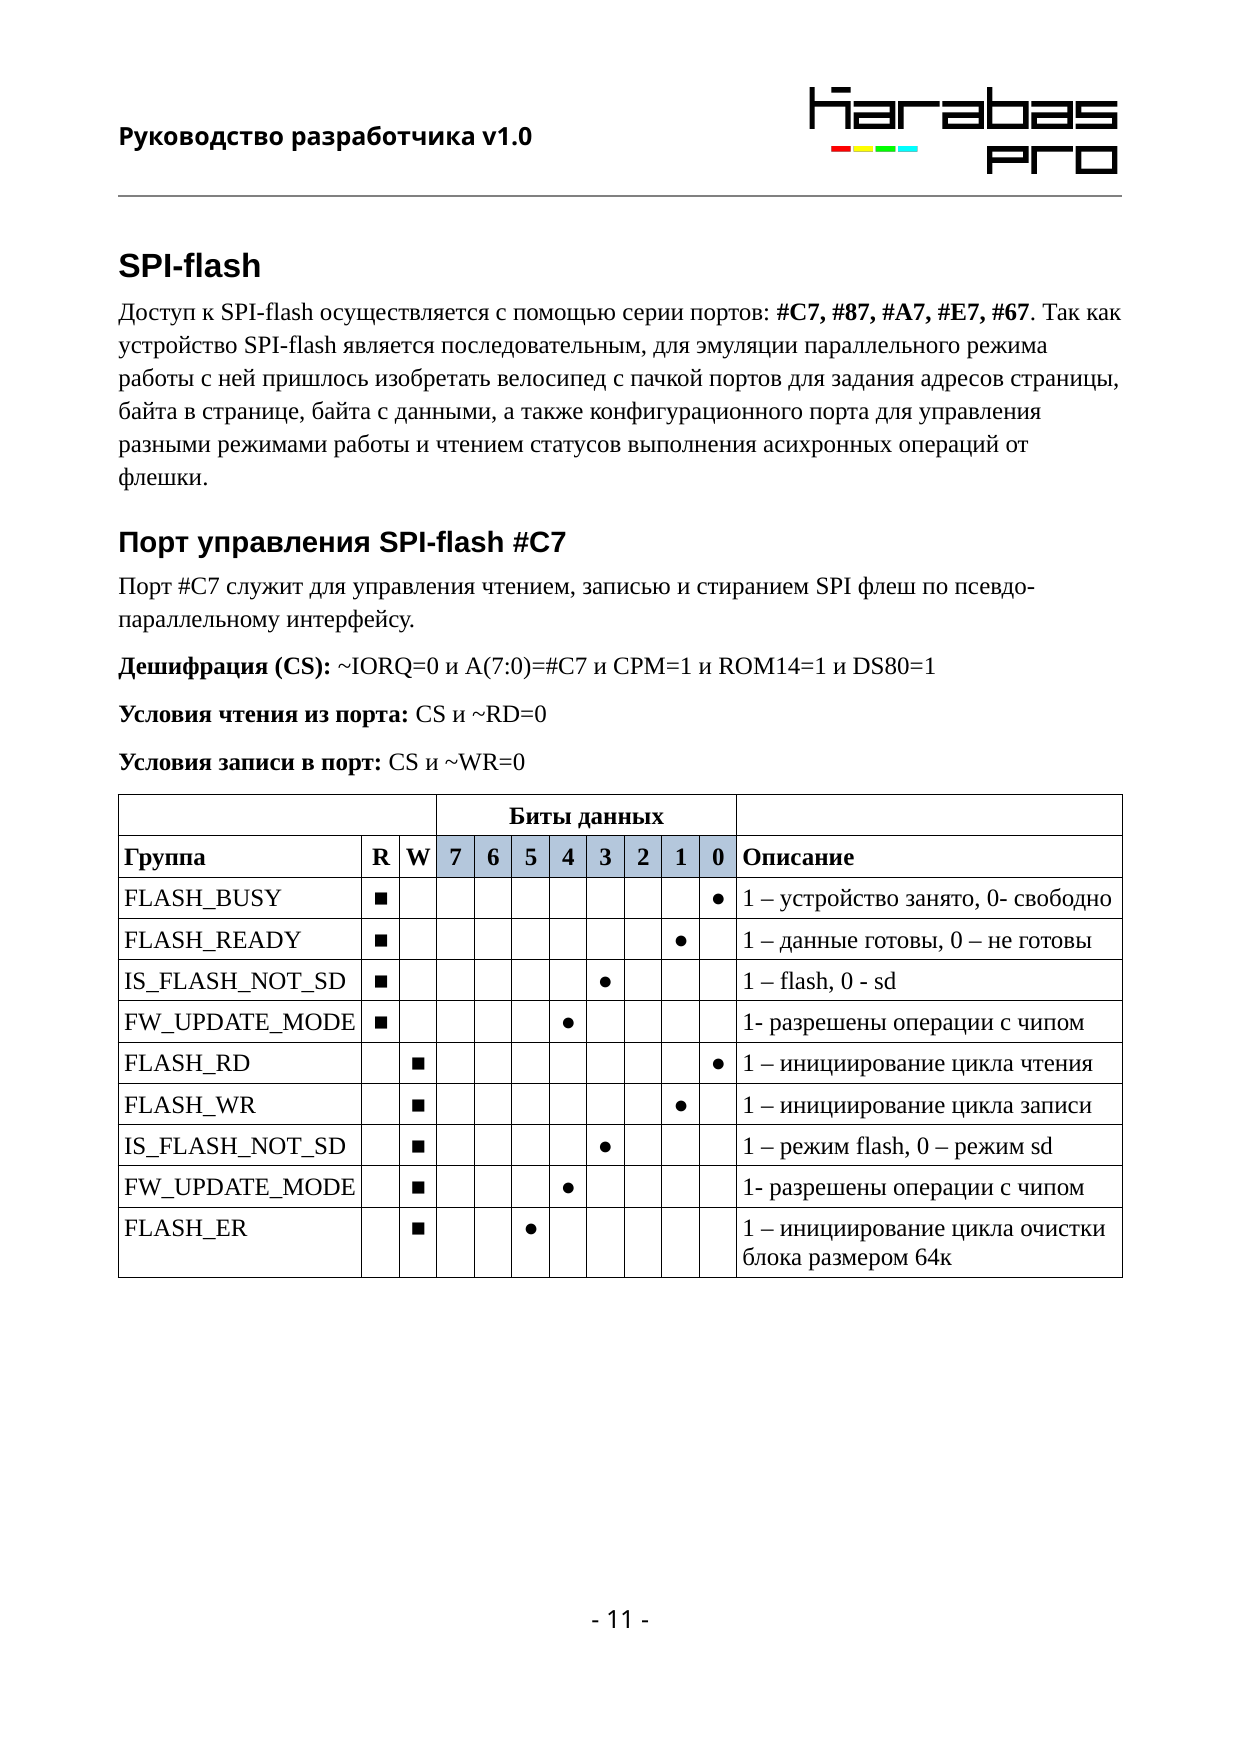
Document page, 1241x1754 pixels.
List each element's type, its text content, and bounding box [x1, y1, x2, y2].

table_cell FLASH_RD [119, 1043, 361, 1083]
table_cell [625, 960, 661, 1000]
table_cell [625, 1001, 661, 1042]
text Условия записи в порт: CS и ~WR=0 [118, 747, 1122, 775]
table_cell ● [662, 1084, 699, 1124]
table_cell [437, 919, 474, 959]
table_cell [400, 878, 436, 918]
table_cell [400, 960, 436, 1000]
table_cell [587, 919, 624, 959]
table_cell [625, 1125, 661, 1165]
table_cell 0 [700, 836, 736, 877]
table_cell [625, 1084, 661, 1124]
table_cell ● [550, 1166, 586, 1207]
table_cell [662, 1166, 699, 1207]
table_cell [475, 919, 511, 959]
text Доступ к SPI-flash осуществляется с помощью серии портов: #C7, #87, #A7, #E7, #67. Так как устройство SPI-flash является последовательным, для эмуляции параллельного режима работы с ней пришлось изобретать велосипед с пачкой портов для задания адресов страницы, байта в странице, байта с данными, а также конфигурационного порта для управления разными режимами работы и чтением статусов выполнения асихронных операций от флешки. [118, 297, 1122, 491]
table_cell [475, 1208, 511, 1277]
table_cell [550, 1208, 586, 1277]
table_cell [437, 1125, 474, 1165]
table_cell [437, 1043, 474, 1083]
table_cell IS_FLASH_NOT_SD [119, 960, 361, 1000]
table_cell [625, 1166, 661, 1207]
table_cell ■ [362, 878, 399, 918]
table_cell [662, 960, 699, 1000]
table_cell [662, 1208, 699, 1277]
table_cell [587, 1001, 624, 1042]
table_cell [625, 1043, 661, 1083]
table_cell FLASH_READY [119, 919, 361, 959]
table_cell [700, 1001, 736, 1042]
table_cell ■ [400, 1208, 436, 1277]
table_cell FLASH_BUSY [119, 878, 361, 918]
picture [809, 84, 1120, 174]
table_cell [437, 1084, 474, 1124]
table_cell [587, 1166, 624, 1207]
text Условия чтения из порта: CS и ~RD=0 [118, 699, 1122, 728]
table_cell [362, 1166, 399, 1207]
table_cell [475, 1043, 511, 1083]
table_cell 1 – flash, 0 - sd [737, 960, 1122, 1000]
table_cell 3 [587, 836, 624, 877]
table_cell FW_UPDATE_MODE [119, 1166, 361, 1207]
table_cell [437, 878, 474, 918]
table_cell [512, 960, 549, 1000]
table_cell 2 [625, 836, 661, 877]
table_cell [550, 878, 586, 918]
table_cell [662, 1043, 699, 1083]
table_cell ● [587, 1125, 624, 1165]
table_cell [512, 919, 549, 959]
table_header Биты данных [437, 795, 736, 835]
table_cell [587, 1208, 624, 1277]
table_cell [587, 1043, 624, 1083]
table_cell [362, 1043, 399, 1083]
table_cell W [400, 836, 436, 877]
table_cell [512, 1125, 549, 1165]
table_cell [512, 1084, 549, 1124]
table_cell ● [512, 1208, 549, 1277]
table_cell 6 [475, 836, 511, 877]
table_cell [550, 1084, 586, 1124]
table_cell [437, 960, 474, 1000]
table_cell ■ [400, 1084, 436, 1124]
table_cell IS_FLASH_NOT_SD [119, 1125, 361, 1165]
table_cell 5 [512, 836, 549, 877]
table_cell [700, 1208, 736, 1277]
table_cell [662, 1125, 699, 1165]
table_cell [475, 1001, 511, 1042]
table_cell 1 – инициирование цикла очистки блока размером 64к [737, 1208, 1122, 1277]
table_cell [587, 1084, 624, 1124]
table_cell ● [700, 1043, 736, 1083]
table_cell [475, 1166, 511, 1207]
table_cell ● [662, 919, 699, 959]
table_cell [625, 1208, 661, 1277]
table_cell Группа [119, 836, 361, 877]
table_cell ● [587, 960, 624, 1000]
table_cell ■ [400, 1166, 436, 1207]
table_cell [437, 1001, 474, 1042]
subtitle Порт управления SPI-flash #C7 [118, 524, 1122, 558]
table_cell [625, 878, 661, 918]
table_cell [700, 1084, 736, 1124]
table_cell 1 – устройство занято, 0- свободно [737, 878, 1122, 918]
table_cell [475, 878, 511, 918]
table_cell [400, 919, 436, 959]
table_cell [700, 960, 736, 1000]
table_cell [512, 1001, 549, 1042]
table_cell FLASH_ER [119, 1208, 361, 1277]
table_cell FW_UPDATE_MODE [119, 1001, 361, 1042]
subtitle SPI-flash [118, 246, 1122, 285]
table_cell [475, 1125, 511, 1165]
table_cell 1 [662, 836, 699, 877]
table_cell ● [550, 1001, 586, 1042]
table_cell [700, 1125, 736, 1165]
table_cell R [362, 836, 399, 877]
table_cell ■ [400, 1043, 436, 1083]
table_cell [700, 919, 736, 959]
table_cell [550, 1043, 586, 1083]
table_cell [362, 1084, 399, 1124]
table_cell [625, 919, 661, 959]
table_cell ■ [362, 919, 399, 959]
table_cell [550, 960, 586, 1000]
table_cell [550, 919, 586, 959]
text Порт #C7 служит для управления чтением, записью и стиранием SPI флеш по псевдо-параллельному интерфейсу. [118, 571, 1122, 632]
table_cell [437, 1208, 474, 1277]
table_cell [587, 878, 624, 918]
table_cell [362, 1208, 399, 1277]
table_cell 1 – данные готовы, 0 – не готовы [737, 919, 1122, 959]
table_cell [512, 878, 549, 918]
table_cell [662, 878, 699, 918]
table_cell 1 – режим flash, 0 – режим sd [737, 1125, 1122, 1165]
table_header [119, 795, 436, 835]
table_cell 1- разрешены операции с чипом [737, 1001, 1122, 1042]
table_header [737, 795, 1122, 835]
table_cell [437, 1166, 474, 1207]
table_cell 7 [437, 836, 474, 877]
table_cell FLASH_WR [119, 1084, 361, 1124]
text Дешифрация (CS): ~IORQ=0 и A(7:0)=#С7 и CPM=1 и ROM14=1 и DS80=1 [118, 651, 1122, 680]
table_cell [662, 1001, 699, 1042]
table_cell [550, 1125, 586, 1165]
table_cell [475, 960, 511, 1000]
table_cell ■ [362, 960, 399, 1000]
table_cell ● [700, 878, 736, 918]
table_cell ■ [362, 1001, 399, 1042]
table_cell [512, 1166, 549, 1207]
table_cell 1- разрешены операции с чипом [737, 1166, 1122, 1207]
table_cell 4 [550, 836, 586, 877]
table_cell [512, 1043, 549, 1083]
table_cell Описание [737, 836, 1122, 877]
table_cell [475, 1084, 511, 1124]
table_cell [700, 1166, 736, 1207]
table_cell [362, 1125, 399, 1165]
table_cell [400, 1001, 436, 1042]
table_cell ■ [400, 1125, 436, 1165]
table_cell 1 – инициирование цикла записи [737, 1084, 1122, 1124]
table_cell 1 – инициирование цикла чтения [737, 1043, 1122, 1083]
